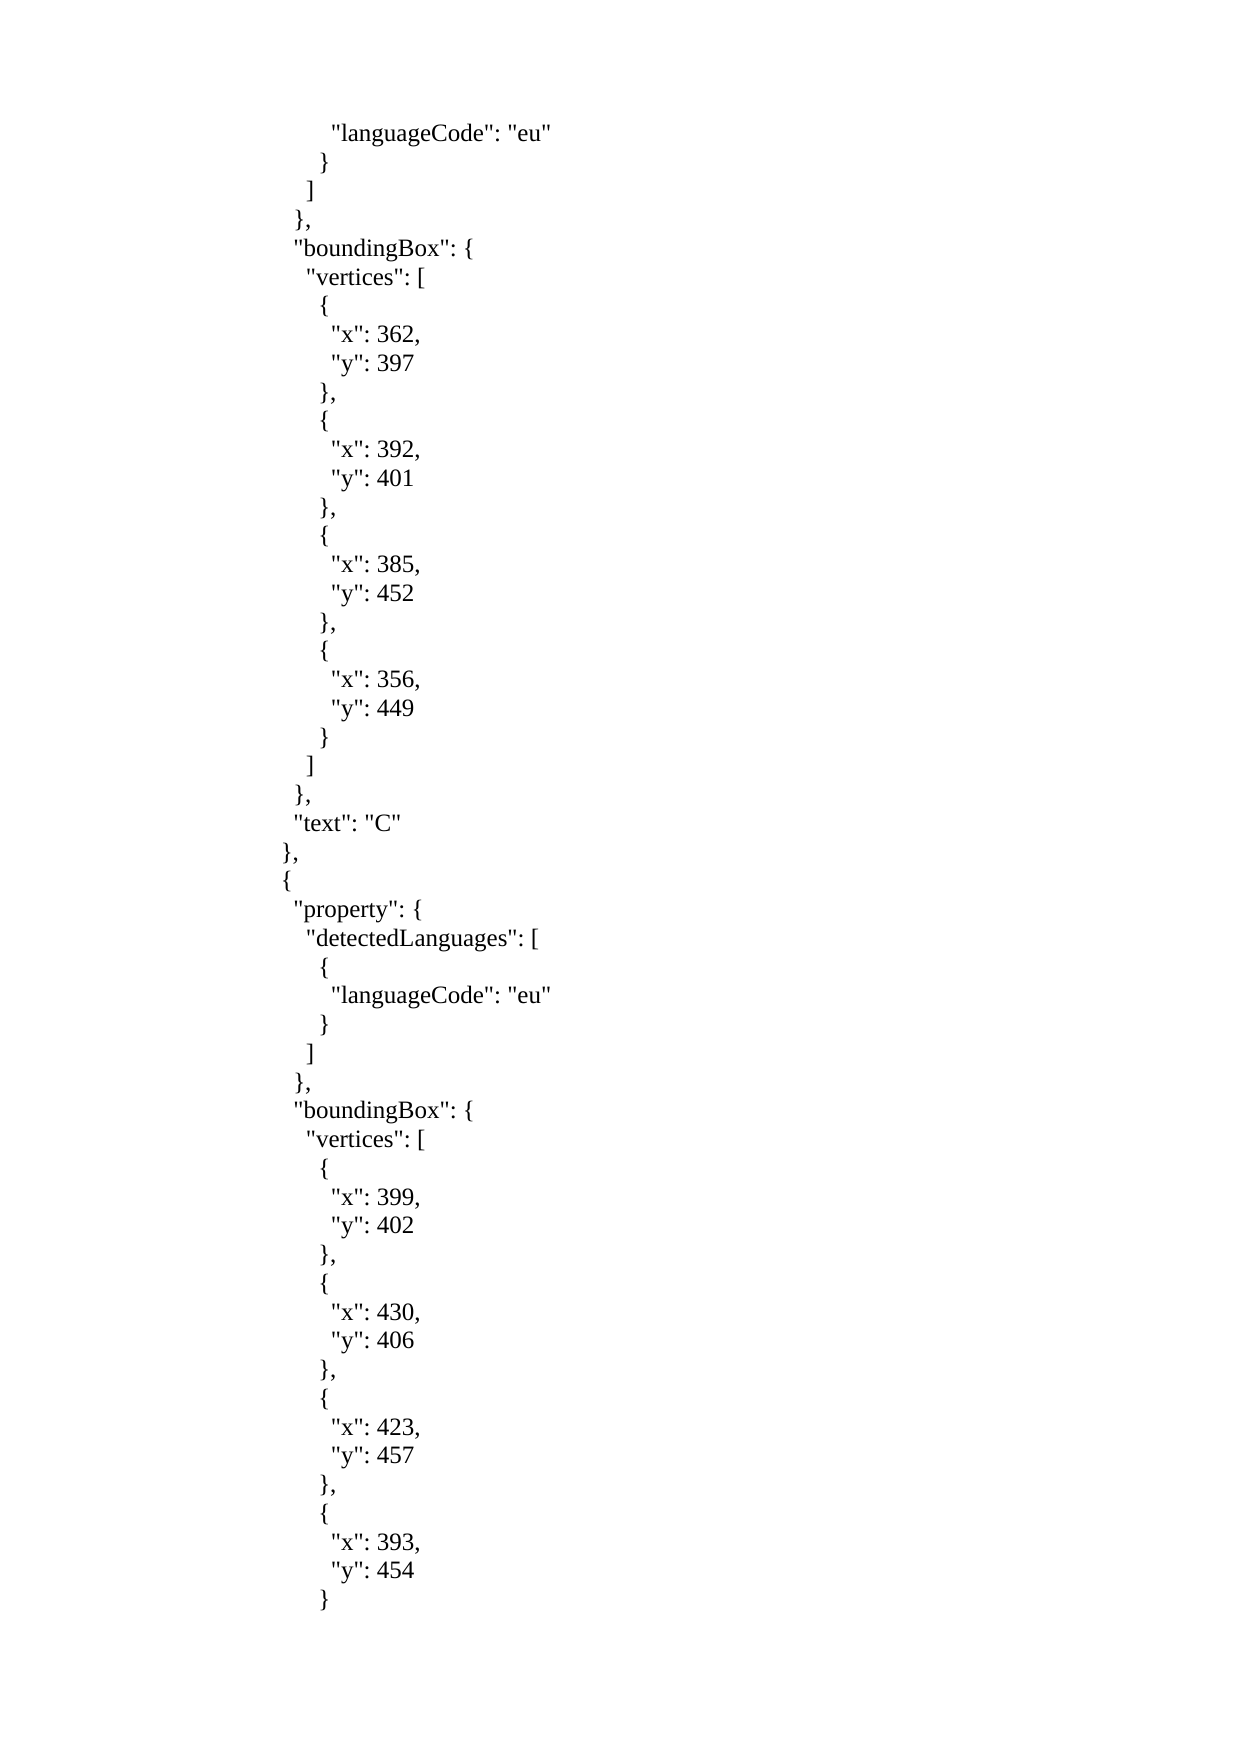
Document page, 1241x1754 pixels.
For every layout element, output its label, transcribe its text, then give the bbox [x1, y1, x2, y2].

text }, [118, 204, 1122, 233]
text { [118, 1153, 1122, 1182]
text }, [118, 779, 1122, 808]
text "y": 397 [118, 348, 1122, 377]
text } [118, 147, 1122, 176]
text { [118, 1498, 1122, 1527]
text "x": 356, [118, 664, 1122, 693]
text "y": 406 [118, 1326, 1122, 1354]
text { [118, 521, 1122, 549]
text "x": 393, [118, 1527, 1122, 1556]
text "y": 449 [118, 693, 1122, 722]
text "boundingBox": { [118, 233, 1122, 262]
text "vertices": [ [118, 1124, 1122, 1153]
text "x": 385, [118, 549, 1122, 578]
text "property": { [118, 894, 1122, 923]
text }, [118, 837, 1122, 866]
text { [118, 952, 1122, 981]
text }, [118, 492, 1122, 521]
text "x": 430, [118, 1297, 1122, 1326]
text { [118, 866, 1122, 894]
text { [118, 291, 1122, 319]
text "y": 457 [118, 1441, 1122, 1469]
text { [118, 406, 1122, 434]
text "x": 392, [118, 434, 1122, 463]
text "languageCode": "eu" [118, 981, 1122, 1009]
text "y": 454 [118, 1556, 1122, 1584]
text "x": 399, [118, 1182, 1122, 1211]
text "text": "C" [118, 808, 1122, 837]
text }, [118, 377, 1122, 406]
text "vertices": [ [118, 262, 1122, 291]
text "detectedLanguages": [ [118, 923, 1122, 952]
text ] [118, 1038, 1122, 1067]
text }, [118, 1354, 1122, 1383]
text { [118, 636, 1122, 664]
text "x": 362, [118, 319, 1122, 348]
text "y": 402 [118, 1211, 1122, 1239]
text "x": 423, [118, 1412, 1122, 1441]
text { [118, 1383, 1122, 1412]
text "y": 401 [118, 463, 1122, 492]
text } [118, 1584, 1122, 1613]
text }, [118, 1067, 1122, 1096]
text ] [118, 176, 1122, 204]
text } [118, 722, 1122, 751]
text { [118, 1268, 1122, 1297]
text }, [118, 607, 1122, 636]
text }, [118, 1239, 1122, 1268]
text }, [118, 1469, 1122, 1498]
text ] [118, 751, 1122, 779]
text "languageCode": "eu" [118, 118, 1122, 147]
text "boundingBox": { [118, 1096, 1122, 1124]
text "y": 452 [118, 578, 1122, 607]
text } [118, 1009, 1122, 1038]
